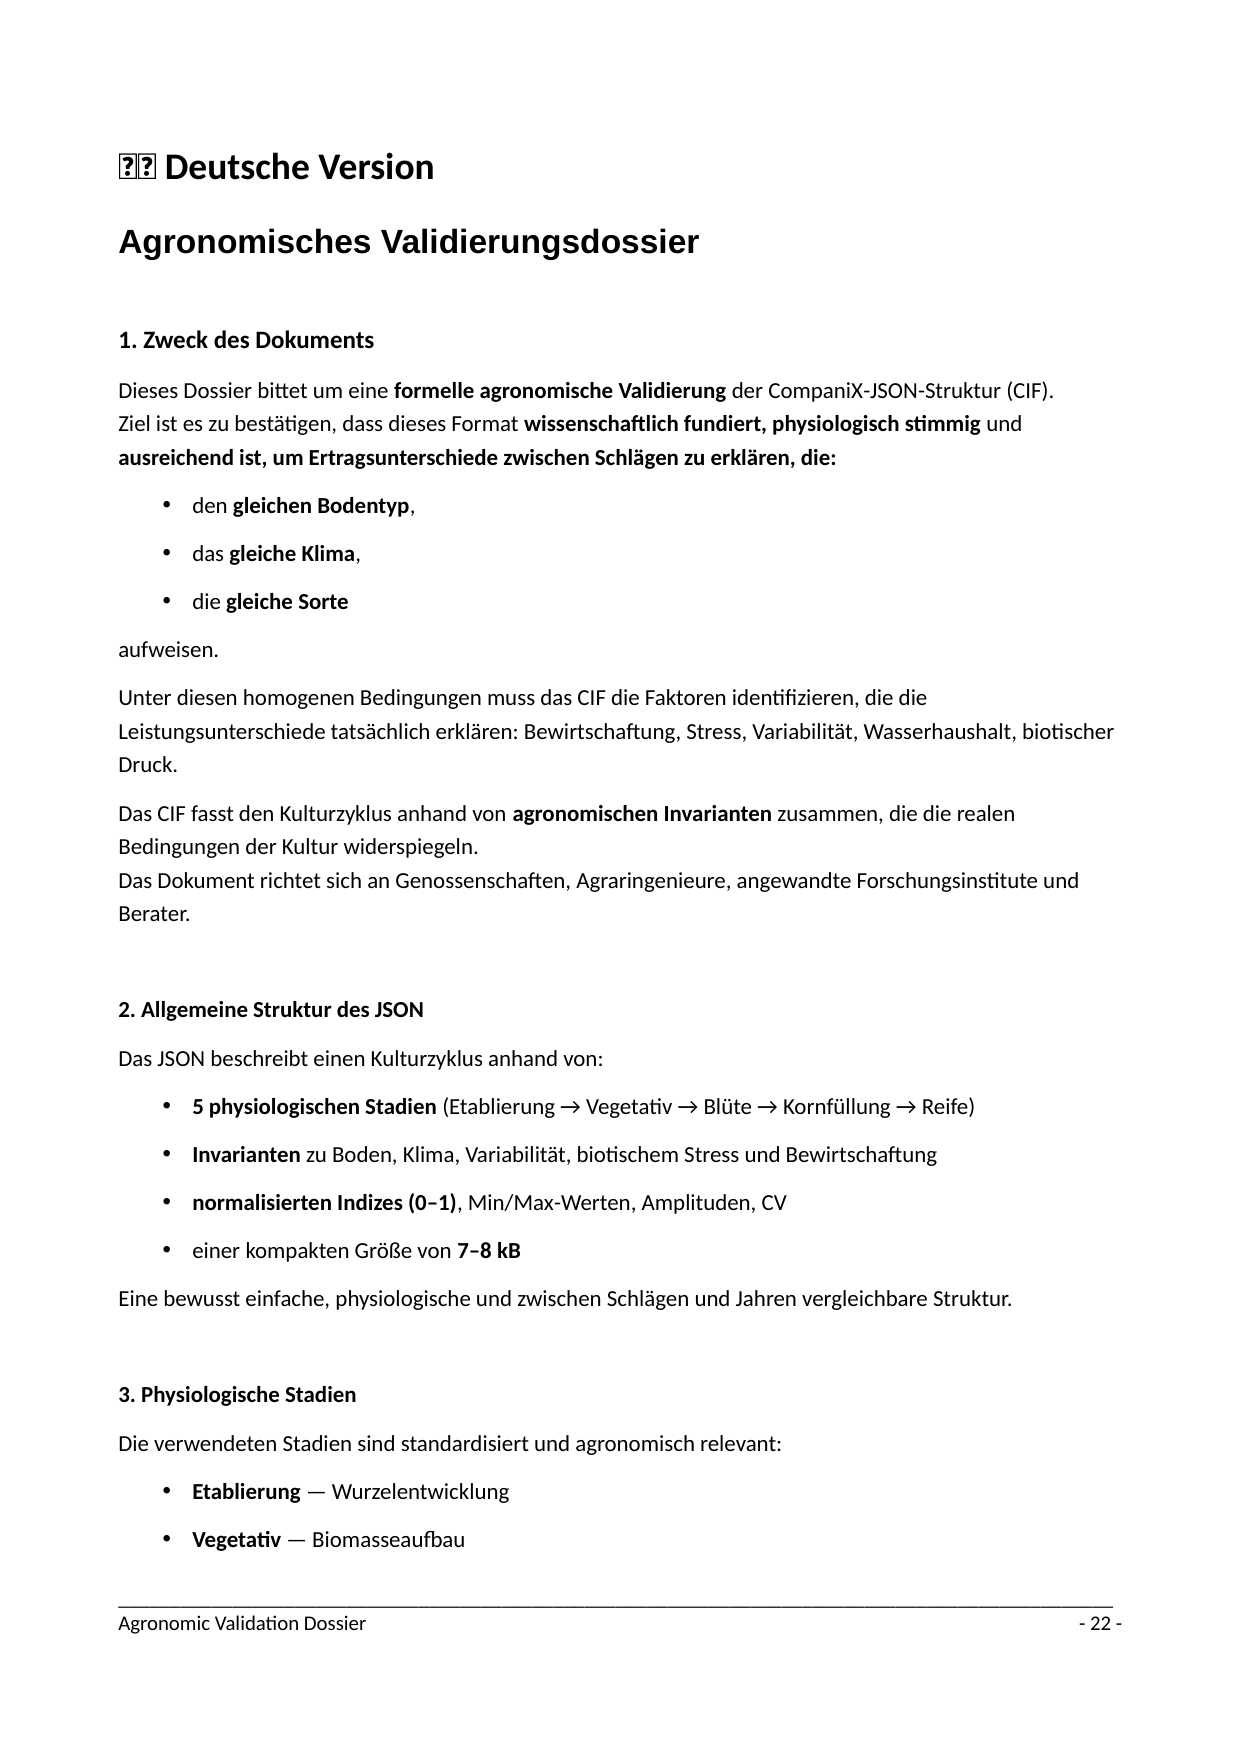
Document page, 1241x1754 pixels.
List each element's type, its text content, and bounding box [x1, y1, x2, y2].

text Das CIF fasst den Kulturzyklus anhand von agronomischen Invarianten zusammen, die die realen Bedingungen der Kultur widerspiegeln. Das Dokument richtet sich an Genossenschaften, Agraringenieure, angewandte Forschungsinstitute und Berater. [118, 799, 1122, 927]
text 3. Physiologische Stadien [118, 1381, 1122, 1408]
text Unter diesen homogenen Bedingungen muss das CIF die Faktoren identifizieren, die die Leistungsunterschiede tatsächlich erklären: Bewirtschaftung, Stress, Variabilität, Wasserhaushalt, biotischer Druck. [118, 683, 1122, 778]
text Eine bewusst einfache, physiologische und zwischen Schlägen und Jahren vergleichbare Struktur. [118, 1284, 1122, 1312]
subtitle Agronomisches Validierungsdossier [118, 222, 1122, 261]
text Die verwendeten Stadien sind standardisiert und agronomisch relevant: [118, 1429, 1122, 1457]
text Dieses Dossier bittet um eine formelle agronomische Validierung der CompaniX‑JSON‑Struktur (CIF). Ziel ist es zu bestätigen, dass dieses Format wissenschaftlich fundiert, physiologisch stimmig und ausreichend ist, um Ertragsunterschiede zwischen Schlägen zu erklären, die: [118, 376, 1122, 471]
list die gleiche Sorte [162, 587, 1122, 615]
text 2. Allgemeine Struktur des JSON [118, 996, 1122, 1023]
text Das JSON beschreibt einen Kulturzyklus anhand von: [118, 1044, 1122, 1072]
list das gleiche Klima, [162, 539, 1122, 567]
list den gleichen Bodentyp, [162, 491, 1122, 519]
list 5 physiologischen Stadien (Etablierung → Vegetativ → Blüte → Kornfüllung → Reife) [162, 1092, 1122, 1120]
list Invarianten zu Boden, Klima, Variabilität, biotischem Stress und Bewirtschaftung [162, 1140, 1122, 1168]
list Vegetativ — Biomasseaufbau [162, 1525, 1122, 1553]
subtitle 🇩🇪 Deutsche Version [118, 143, 1122, 189]
list einer kompakten Größe von 7–8 kB [162, 1236, 1122, 1264]
list Etablierung — Wurzelentwicklung [162, 1477, 1122, 1505]
list normalisierten Indizes (0–1), Min/Max‑Werten, Amplituden, CV [162, 1188, 1122, 1216]
text 1. Zweck des Dokuments [118, 324, 1122, 355]
text aufweisen. [118, 635, 1122, 663]
